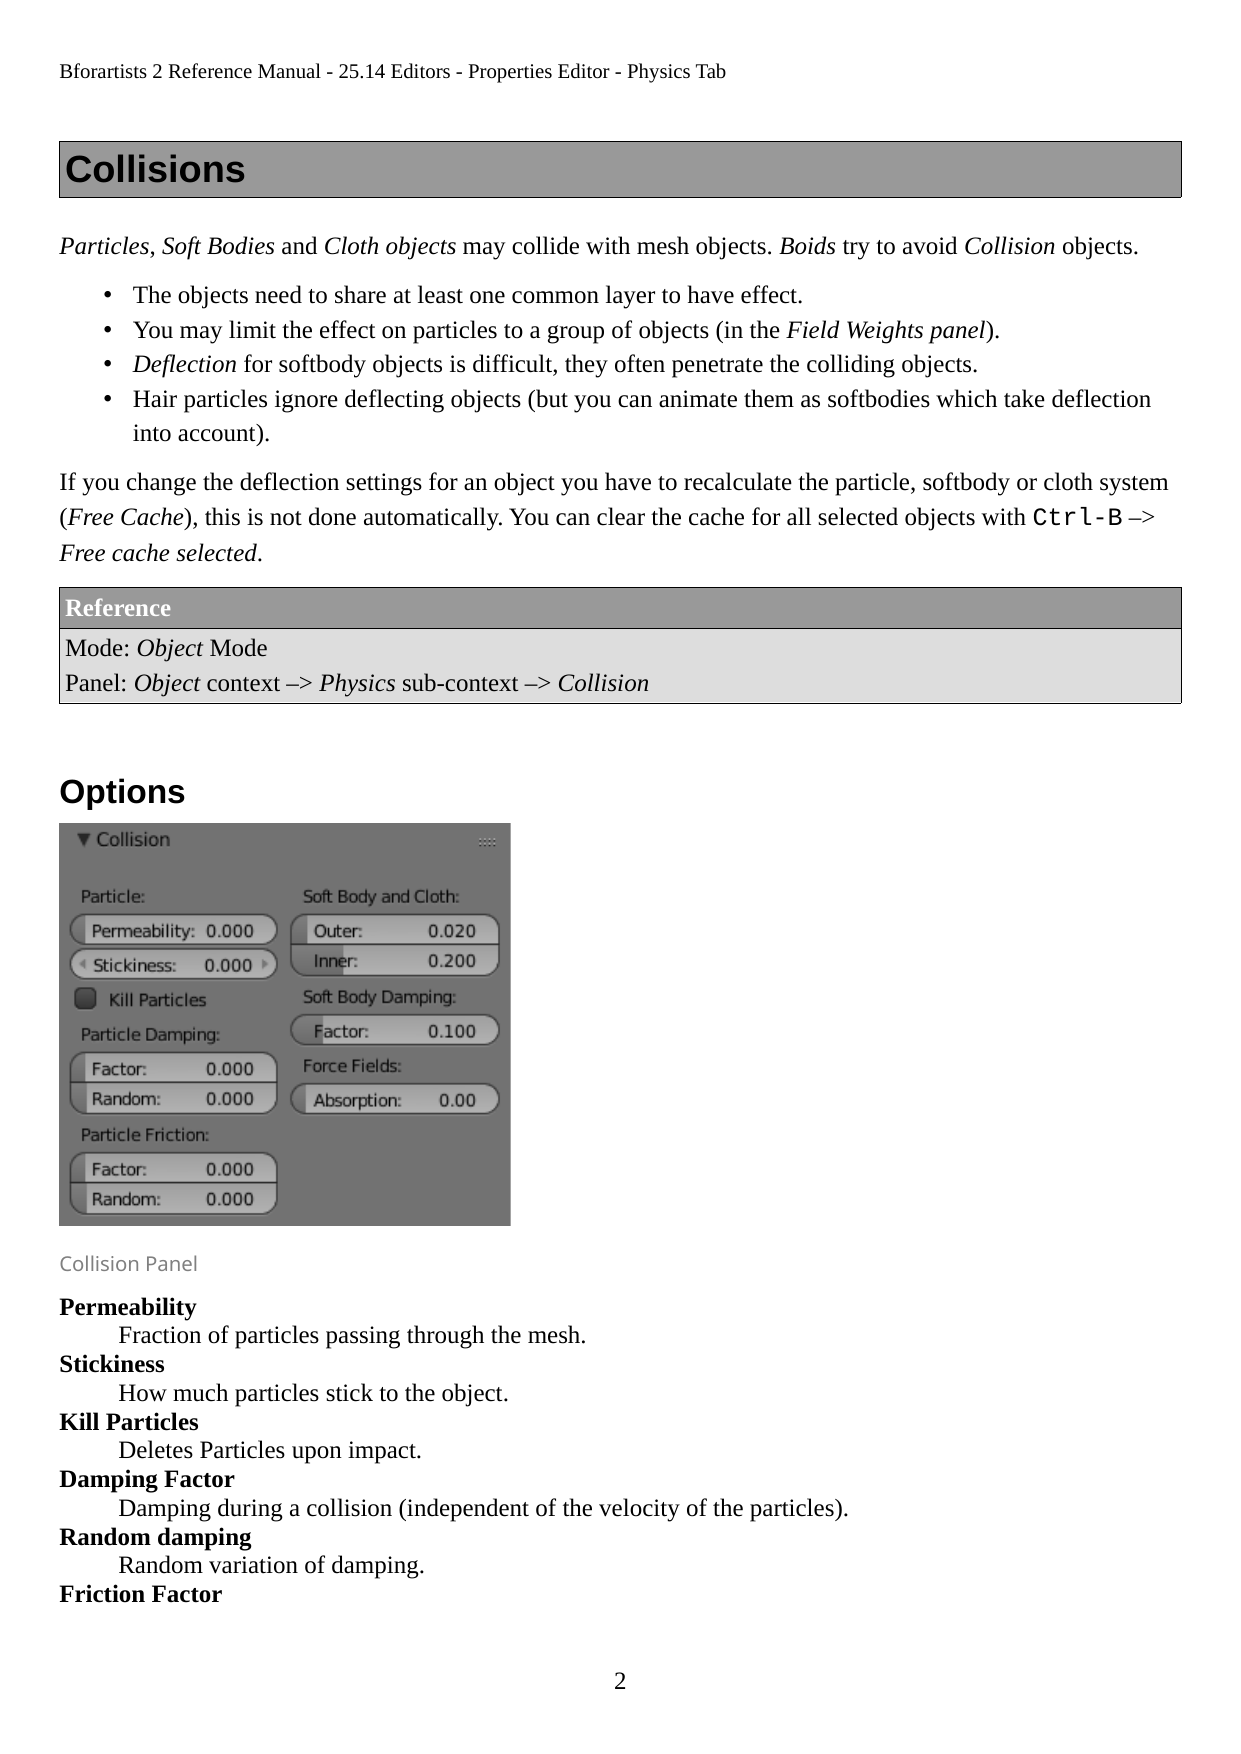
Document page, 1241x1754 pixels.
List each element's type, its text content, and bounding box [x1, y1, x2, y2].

list You may limit the effect on particles to a group of objects (in the Field Weights panel). [103, 315, 1181, 343]
text Collision Panel [59, 1246, 1181, 1277]
list Deflection for softbody objects is difficult, they often penetrate the colliding objects. [103, 349, 1181, 378]
subtitle Stickiness [59, 1349, 1181, 1378]
list Fraction of particles passing through the mesh. [118, 1321, 1181, 1349]
table_header Collisions [60, 142, 1181, 197]
list Damping during a collision (independent of the velocity of the particles). [118, 1493, 1181, 1522]
list Random variation of damping. [118, 1551, 1181, 1579]
subtitle Options [59, 772, 1181, 811]
subtitle Friction Factor [59, 1579, 1181, 1608]
subtitle Damping Factor [59, 1464, 1181, 1493]
subtitle Permeability [59, 1292, 1181, 1321]
text If you change the deflection settings for an object you have to recalculate the particle, softbody or cloth system (Free Cache), this is not done automatically. You can clear the cache for all selected objects with Ctrl-B –> Free cache selected. [59, 467, 1181, 567]
table_header Reference [60, 588, 1181, 628]
text Particles, Soft Bodies and Cloth objects may collide with mesh objects. Boids try to avoid Collision objects. [59, 231, 1181, 260]
list How much particles stick to the object. [118, 1378, 1181, 1407]
list Hair particles ignore deflecting objects (but you can animate them as softbodies which take deflection into account). [103, 384, 1181, 447]
subtitle Kill Particles [59, 1407, 1181, 1436]
subtitle Random damping [59, 1522, 1181, 1551]
list The objects need to share at least one common layer to have effect. [103, 280, 1181, 309]
table_cell Mode: Object Mode Panel: Object context –> Physics sub-context –> Collision [60, 629, 1181, 702]
picture [59, 823, 511, 1226]
list Deletes Particles upon impact. [118, 1436, 1181, 1464]
